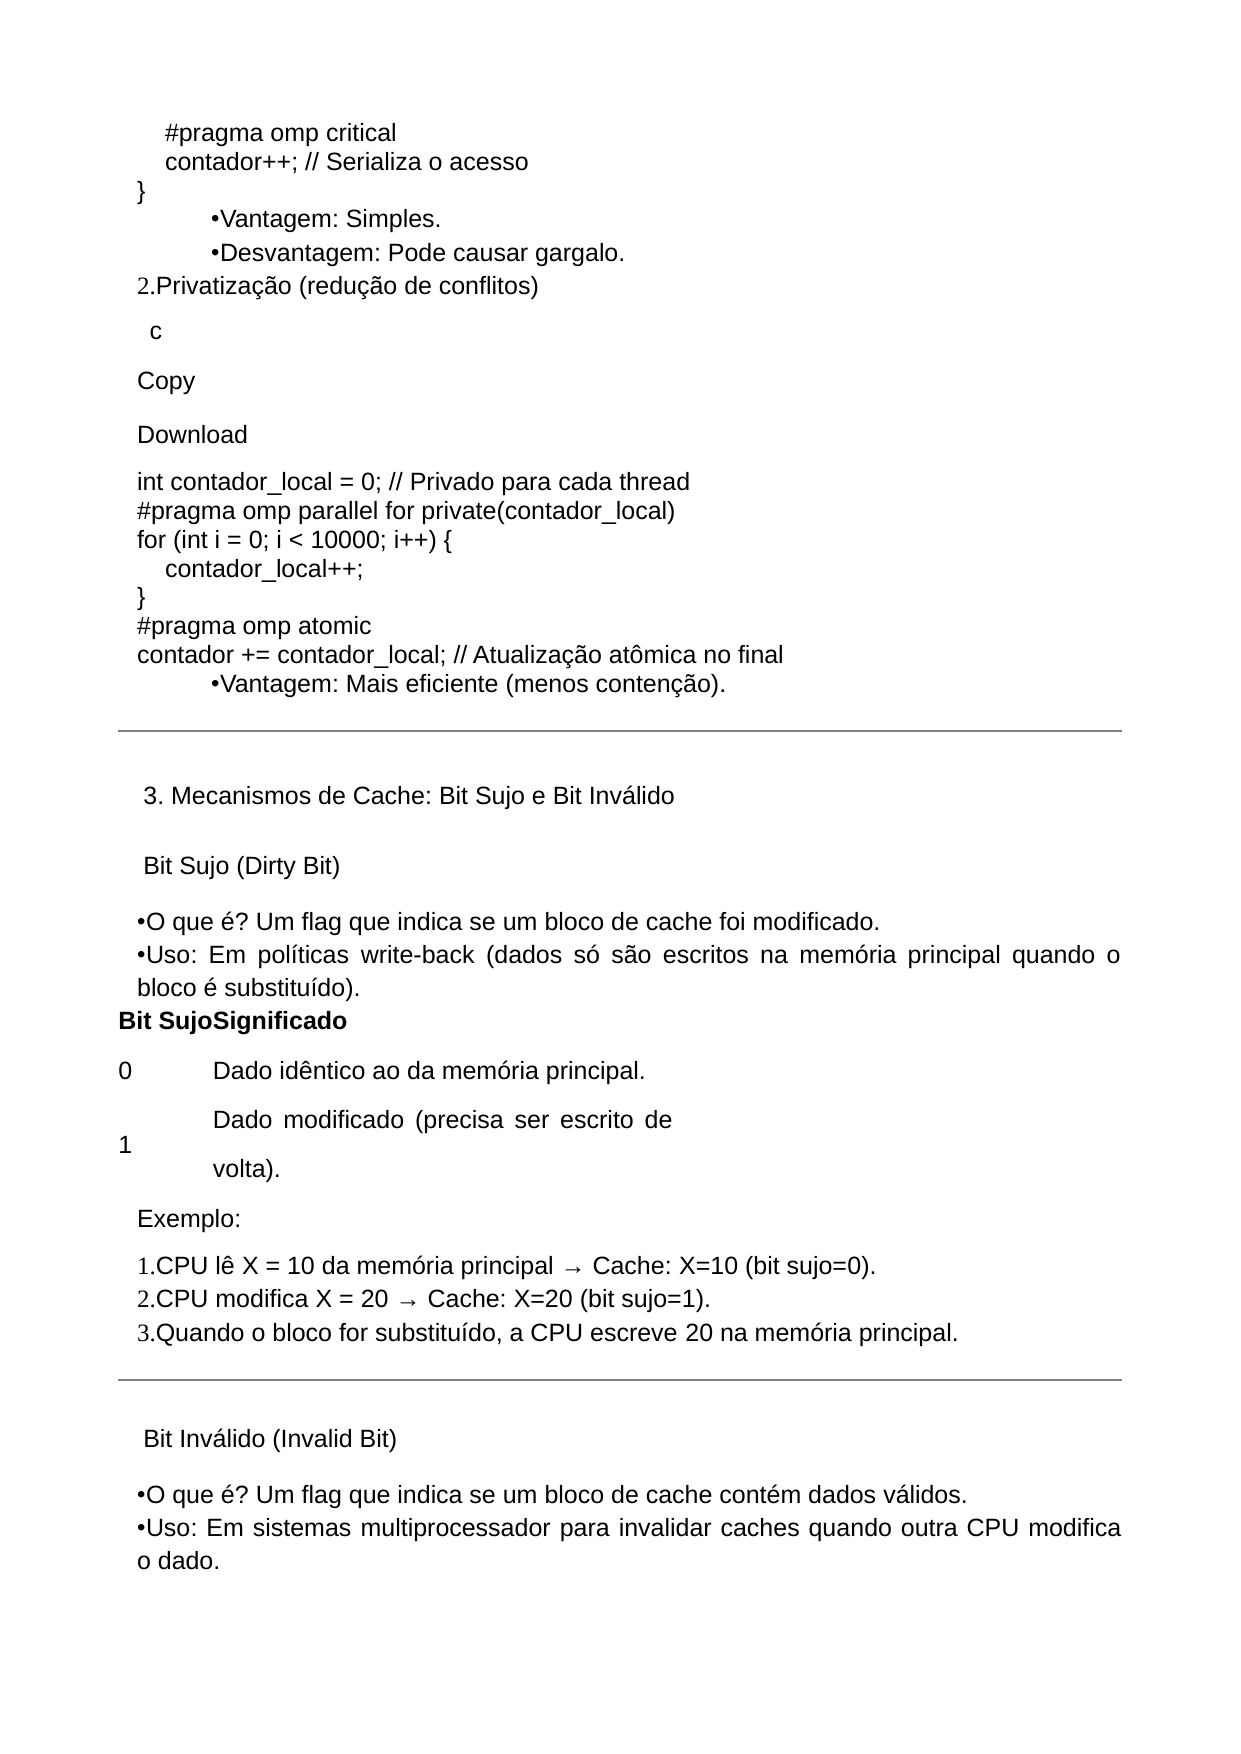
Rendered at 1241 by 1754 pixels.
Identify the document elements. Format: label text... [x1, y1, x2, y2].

list #pragma omp atomic [118, 611, 1122, 640]
list O que é? Um flag que indica se um bloco de cache foi modificado. [118, 907, 1122, 936]
list Vantagem: Simples. [118, 204, 1122, 233]
list CPU modifica X = 20 → Cache: X=20 (bit sujo=1). [118, 1284, 1122, 1313]
list contador += contador_local; // Atualização atômica no final [118, 640, 1122, 668]
list for (int i = 0; i < 10000; i++) { [118, 525, 1122, 553]
list Download [118, 420, 1116, 448]
list } [118, 176, 1122, 204]
list contador++; // Serializa o acesso [118, 147, 1122, 176]
list #pragma omp parallel for private(contador_local) [118, 496, 1122, 525]
subtitle 3. Mecanismos de Cache: Bit Sujo e Bit Inválido [143, 781, 1122, 810]
list Vantagem: Mais eficiente (menos contenção). [118, 668, 1122, 697]
list int contador_local = 0; // Privado para cada thread [118, 467, 1122, 496]
table_cell Dado idêntico ao da memória principal. [213, 1056, 673, 1105]
subtitle Bit Inválido (Invalid Bit) [143, 1424, 1122, 1453]
subtitle Bit Sujo (Dirty Bit) [143, 851, 1122, 880]
table_header Bit Sujo [118, 1006, 213, 1056]
table_cell 1 [118, 1105, 213, 1204]
table_cell 0 [118, 1056, 213, 1105]
list O que é? Um flag que indica se um bloco de cache contém dados válidos. [118, 1479, 1122, 1508]
table_cell Dado modificado (precisa ser escrito de volta). [213, 1105, 673, 1204]
table_header Significado [213, 1006, 673, 1056]
list Uso: Em sistemas multiprocessador para invalidar caches quando outra CPU modifica o dado. [118, 1513, 1122, 1574]
text Exemplo: [137, 1204, 1122, 1232]
list contador_local++; [118, 553, 1122, 582]
list Copy [118, 366, 1116, 394]
list c [131, 316, 1122, 345]
list Uso: Em políticas write-back (dados só são escritos na memória principal quando o bloco é substituído). [118, 940, 1122, 1002]
list Desvantagem: Pode causar gargalo. [118, 237, 1122, 266]
list Quando o bloco for substituído, a CPU escreve 20 na memória principal. [118, 1318, 1122, 1346]
list CPU lê X = 10 da memória principal → Cache: X=10 (bit sujo=0). [118, 1251, 1122, 1280]
list Privatização (redução de conflitos) [118, 271, 1122, 299]
list #pragma omp critical [118, 118, 1122, 147]
list } [118, 582, 1122, 611]
